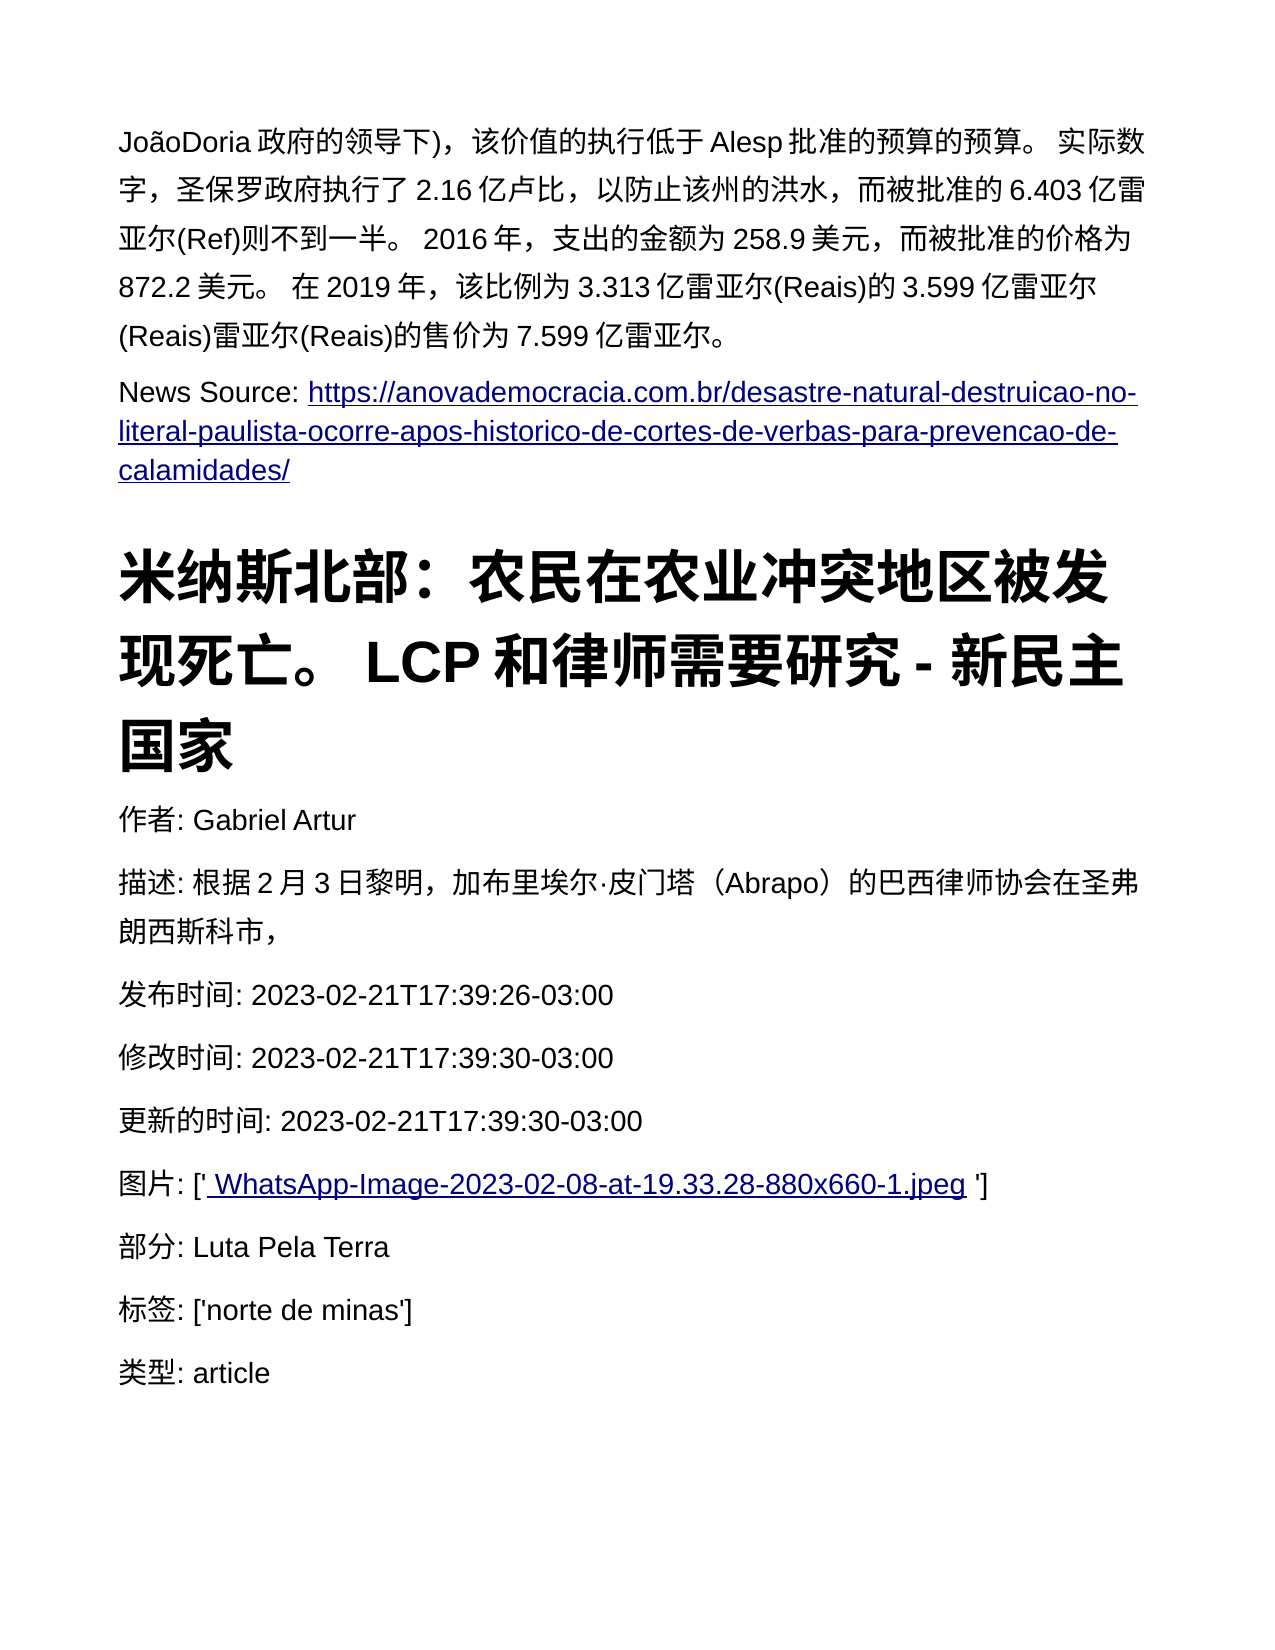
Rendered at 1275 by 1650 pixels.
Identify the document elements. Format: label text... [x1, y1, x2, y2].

text 发布时间: 2023-02-21T17:39:26-03:00 [118, 971, 1157, 1014]
text News Source: https://anovademocracia.com.br/desastre-natural-destruicao-no-literal-paulista-ocorre-apos-historico-de-cortes-de-verbas-para-prevencao-de-calamidades/ [118, 375, 1157, 486]
text JoãoDoria政府的领导下)，该价值的执行低于Alesp批准的预算的预算。 实际数字，圣保罗政府执行了2.16亿卢比，以防止该州的洪水，而被批准的6.403亿雷亚尔(Ref)则不到一半。 2016年，支出的金额为258.9美元，而被批准的价格为872.2美元。 在2019年，该比例为3.313亿雷亚尔(Reais)的3.599亿雷亚尔(Reais)雷亚尔(Reais)的售价为7.599亿雷亚尔。 [118, 118, 1157, 354]
text 类型: article [118, 1350, 1157, 1392]
text 图片: [' WhatsApp-Image-2023-02-08-at-19.33.28-880x660-1.jpeg '] [118, 1161, 1157, 1203]
text 描述: 根据2月3日黎明，加布里埃尔·皮门塔（Abrapo）的巴西律师协会在圣弗朗西斯科市， [118, 860, 1157, 951]
subtitle 米纳斯北部：农民在农业冲突地区被发现死亡。 LCP和律师需要研究 - 新民主国家 [118, 531, 1157, 784]
text 作者: Gabriel Artur [118, 797, 1157, 839]
text 修改时间: 2023-02-21T17:39:30-03:00 [118, 1034, 1157, 1077]
text 部分: Luta Pela Terra [118, 1224, 1157, 1266]
text 更新的时间: 2023-02-21T17:39:30-03:00 [118, 1098, 1157, 1140]
text 标签: ['norte de minas'] [118, 1287, 1157, 1329]
